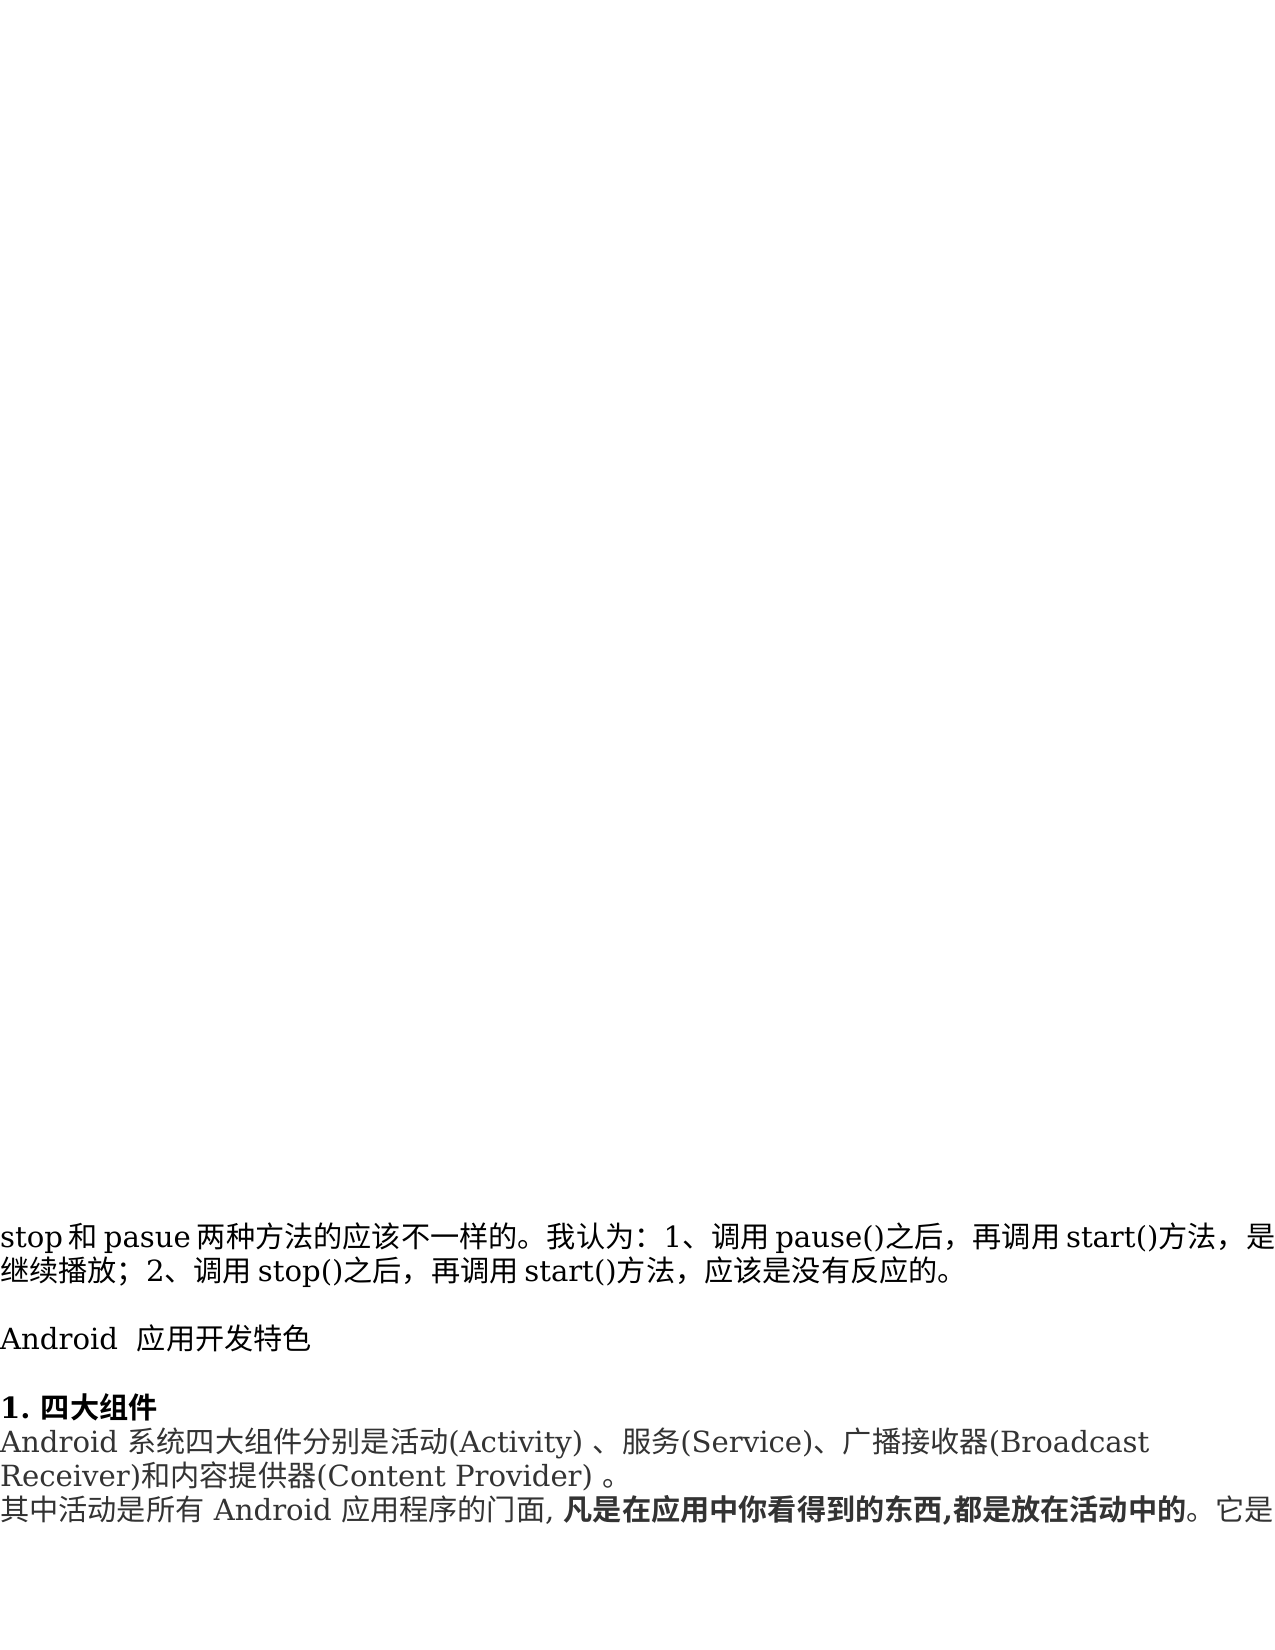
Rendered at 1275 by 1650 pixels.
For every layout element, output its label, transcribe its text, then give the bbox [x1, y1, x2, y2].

text Android 应用开发特色 [0, 1323, 1275, 1357]
text Android 系统四大组件分别是活动(Activity) 、服务(Service)、广播接收器(Broadcast Receiver)和内容提供器(Content Provider) 。 [0, 1425, 1275, 1493]
text 1. 四大组件 [0, 1391, 1275, 1425]
text stop和pasue两种方法的应该不一样的。我认为：1、调用pause()之后，再调用start()方法，是继续播放；2、调用stop()之后，再调用start()方法，应该是没有反应的。 [0, 1221, 1275, 1289]
text 其中活动是所有 Android 应用程序的门面, 凡是在应用中你看得到的东西,都是放在活动中的。它是一种可以包含用户界面的组件, 主要用于和用户进行交互。一个应用程序中可以包含零个或多个活动,但不包含任何活动的 应用程序很少见,谁也不想让自己的应用永远无法被用户看到吧? 而服务就比较低调了,你无法看到 它, 但它会一直在后台默默地运行, 即使用户退出了应用, 服务仍然是可以继续运行的。 广播接收器可以允许你的应用接收来自各处的广播消息,比如电话、短信等,当然你的 应用同样也可以向外发出广播消息。内容提供器则为应用程序之间共享数据提供了可 能,比如你想要读取系统电话簿中的联系人,就需要通过内容提供器来实现。 [0, 1493, 1275, 1527]
